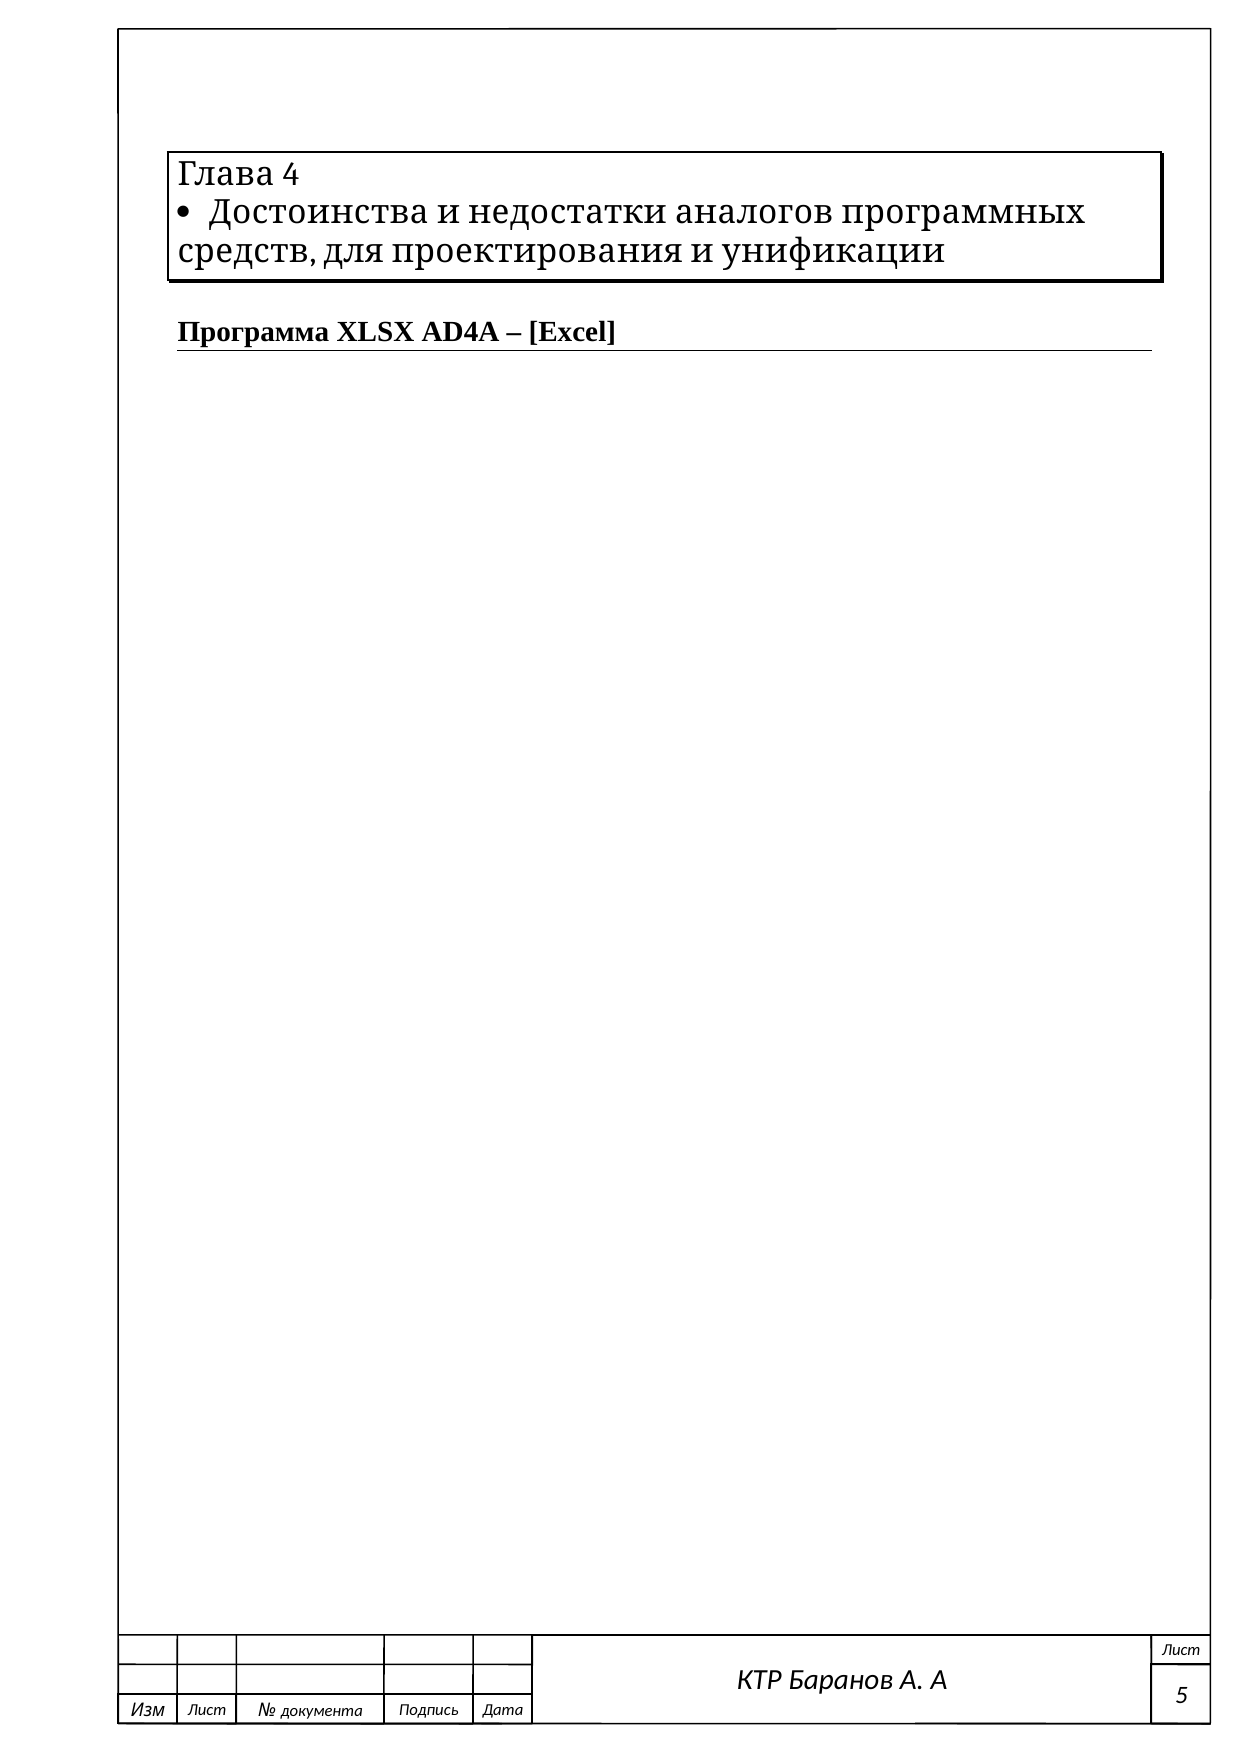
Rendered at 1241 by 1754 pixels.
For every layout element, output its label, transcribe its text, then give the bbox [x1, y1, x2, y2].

title Достоинства и недостатки аналогов программных средств, для проектирования и унификации [169, 189, 1160, 279]
subtitle Программа XLSX AD4A – [Excel] [177, 314, 1152, 350]
